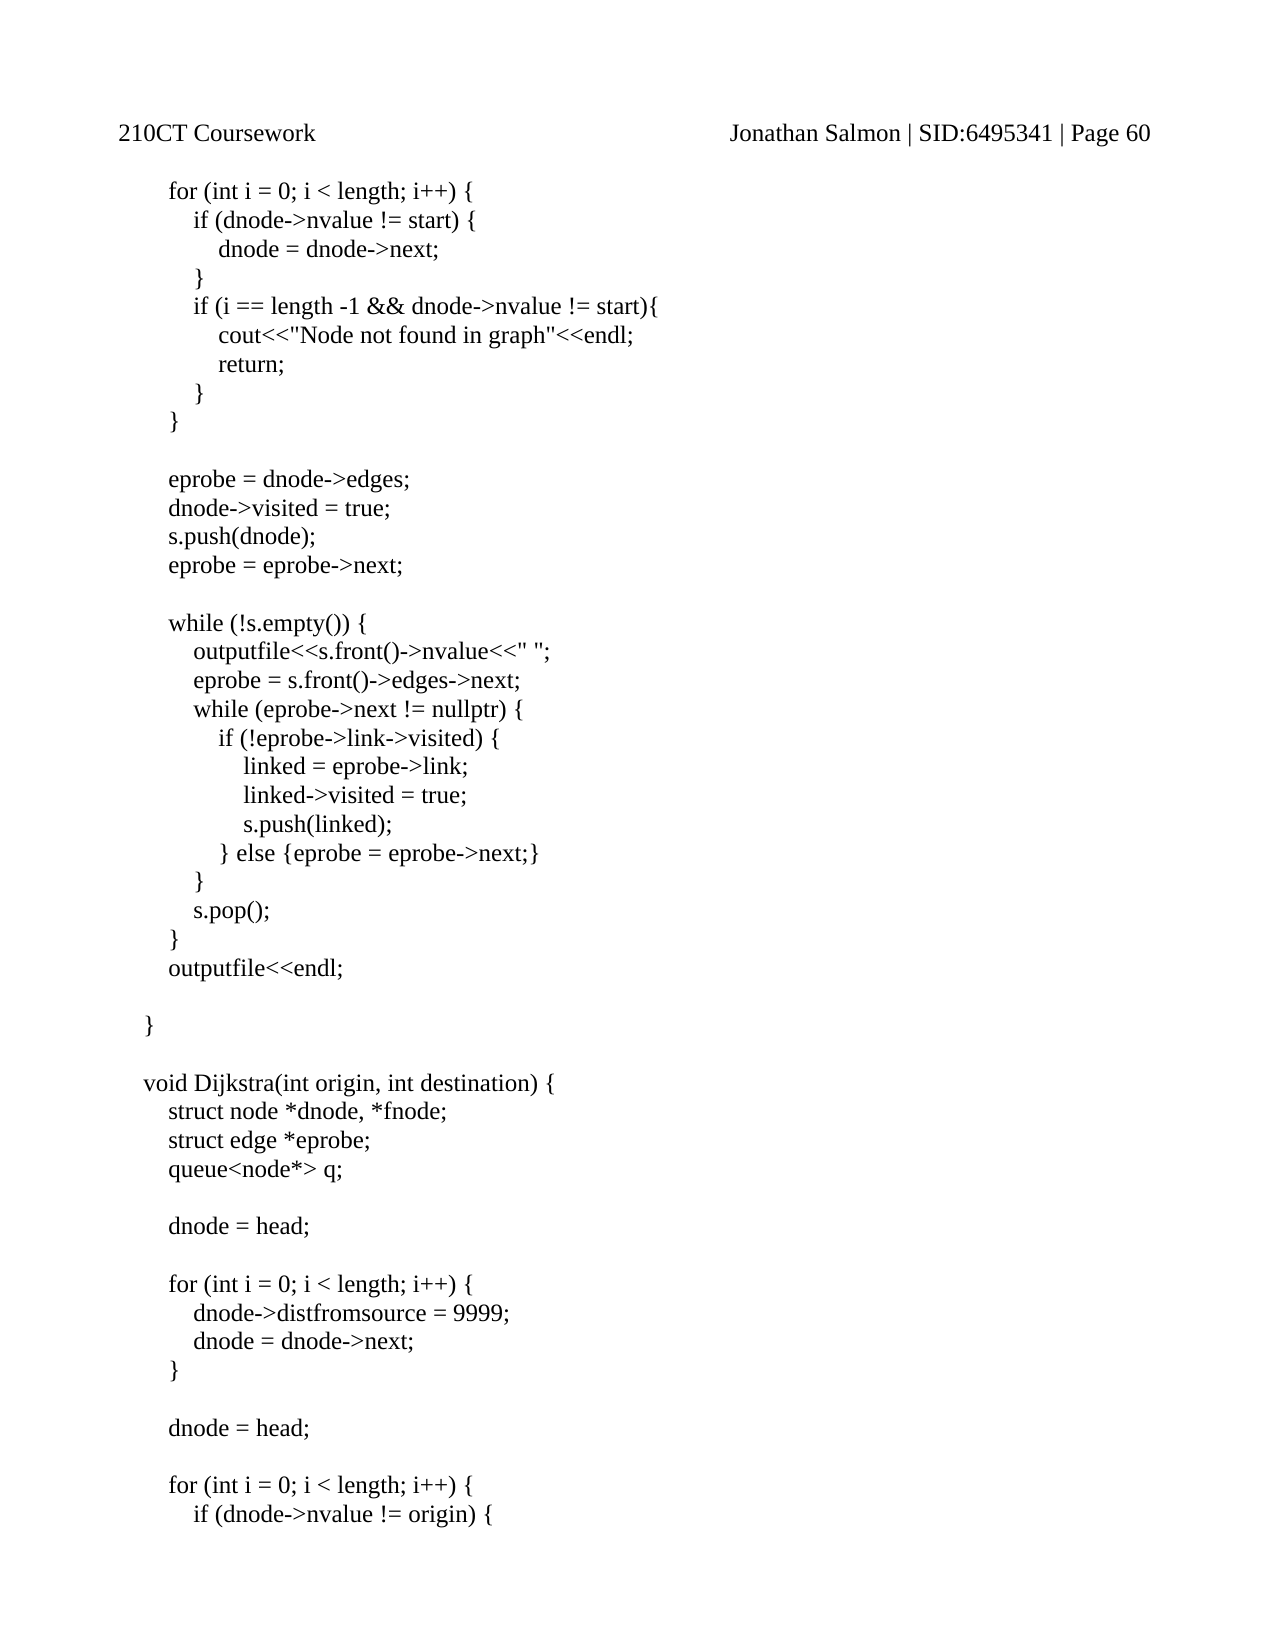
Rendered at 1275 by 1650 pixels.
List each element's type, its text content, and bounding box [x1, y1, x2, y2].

text for (int i = 0; i < length; i++) { [118, 1269, 1157, 1298]
text dnode = head; [118, 1413, 1157, 1441]
text if (dnode->nvalue != origin) { [118, 1499, 1157, 1528]
text for (int i = 0; i < length; i++) { [118, 176, 1157, 205]
text } [118, 263, 1157, 291]
text if (dnode->nvalue != start) { [118, 205, 1157, 234]
text while (eprobe->next != nullptr) { [118, 694, 1157, 723]
text dnode->visited = true; [118, 493, 1157, 521]
text } else {eprobe = eprobe->next;} [118, 838, 1157, 866]
text s.push(linked); [118, 809, 1157, 838]
text linked = eprobe->link; [118, 751, 1157, 780]
text s.pop(); [118, 895, 1157, 924]
text eprobe = eprobe->next; [118, 550, 1157, 579]
text } [118, 1355, 1157, 1384]
text eprobe = s.front()->edges->next; [118, 665, 1157, 694]
text if (i == length -1 && dnode->nvalue != start){ [118, 291, 1157, 320]
text } [118, 1010, 1157, 1039]
text outputfile<<s.front()->nvalue<<" "; [118, 636, 1157, 665]
text struct edge *eprobe; [118, 1125, 1157, 1154]
text } [118, 378, 1157, 406]
text dnode->distfromsource = 9999; [118, 1298, 1157, 1326]
text s.push(dnode); [118, 521, 1157, 550]
text dnode = head; [118, 1211, 1157, 1240]
text queue<node*> q; [118, 1154, 1157, 1183]
text eprobe = dnode->edges; [118, 464, 1157, 493]
text for (int i = 0; i < length; i++) { [118, 1470, 1157, 1499]
text struct node *dnode, *fnode; [118, 1096, 1157, 1125]
text while (!s.empty()) { [118, 608, 1157, 636]
text outputfile<<endl; [118, 953, 1157, 981]
text void Dijkstra(int origin, int destination) { [118, 1068, 1157, 1096]
text } [118, 924, 1157, 953]
text return; [118, 349, 1157, 378]
text dnode = dnode->next; [118, 234, 1157, 263]
text cout<<"Node not found in graph"<<endl; [118, 320, 1157, 349]
text } [118, 866, 1157, 895]
text linked->visited = true; [118, 780, 1157, 809]
text } [118, 406, 1157, 435]
text if (!eprobe->link->visited) { [118, 723, 1157, 751]
text dnode = dnode->next; [118, 1326, 1157, 1355]
